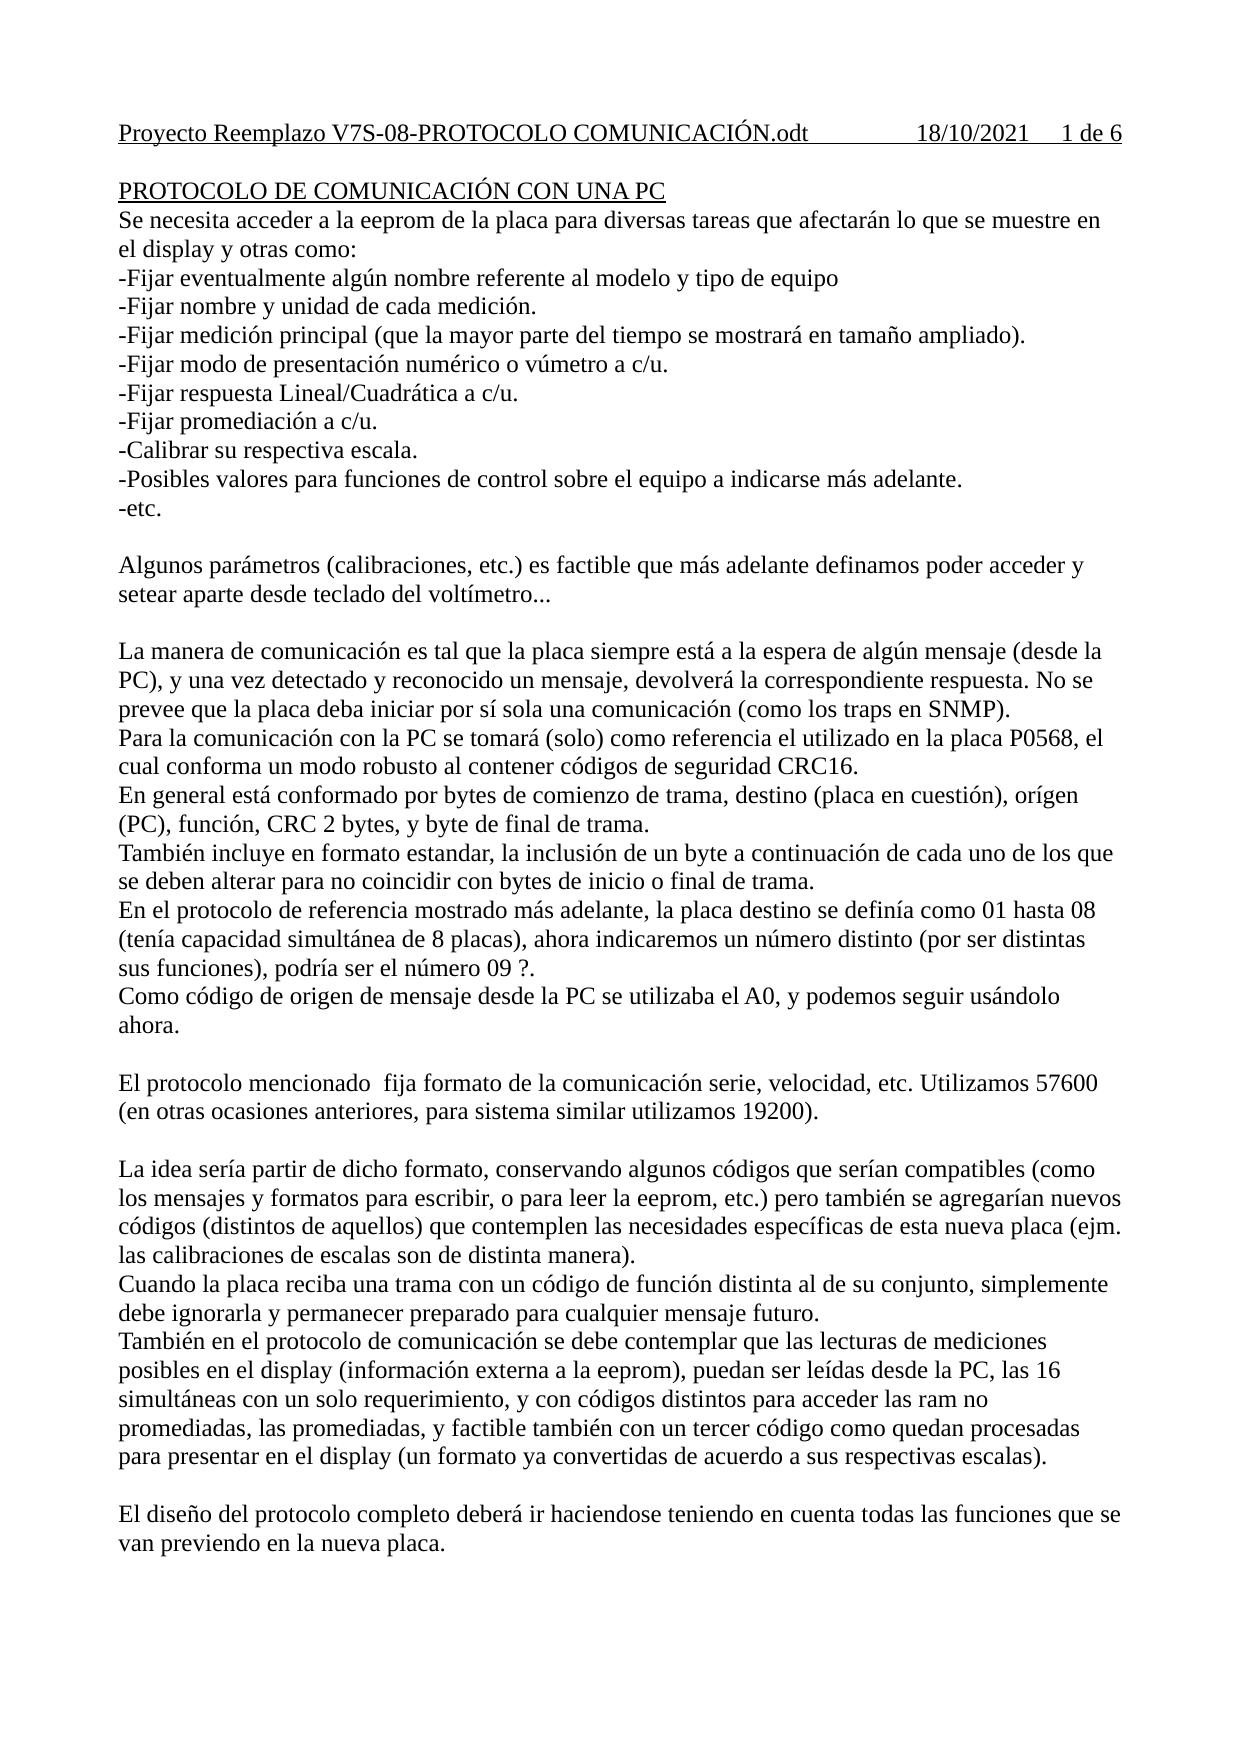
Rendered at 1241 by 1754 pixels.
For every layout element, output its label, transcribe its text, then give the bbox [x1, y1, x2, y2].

text El diseño del protocolo completo deberá ir haciendose teniendo en cuenta todas las funciones que se van previendo en la nueva placa. [118, 1499, 1122, 1556]
text Algunos parámetros (calibraciones, etc.) es factible que más adelante definamos poder acceder y setear aparte desde teclado del voltímetro... [118, 550, 1122, 608]
text -Fijar nombre y unidad de cada medición. [118, 291, 1122, 320]
text PROTOCOLO DE COMUNICACIÓN CON UNA PC [118, 176, 1122, 205]
text -Fijar medición principal (que la mayor parte del tiempo se mostrará en tamaño ampliado). [118, 320, 1122, 349]
text También incluye en formato estandar, la inclusión de un byte a continuación de cada uno de los que se deben alterar para no coincidir con bytes de inicio o final de trama. [118, 838, 1122, 895]
text -Fijar eventualmente algún nombre referente al modelo y tipo de equipo [118, 263, 1122, 291]
text Cuando la placa reciba una trama con un código de función distinta al de su conjunto, simplemente debe ignorarla y permanecer preparado para cualquier mensaje futuro. [118, 1269, 1122, 1326]
text Para la comunicación con la PC se tomará (solo) como referencia el utilizado en la placa P0568, el cual conforma un modo robusto al contener códigos de seguridad CRC16. [118, 723, 1122, 780]
text -Posibles valores para funciones de control sobre el equipo a indicarse más adelante. [118, 464, 1122, 493]
text Como código de origen de mensaje desde la PC se utilizaba el A0, y podemos seguir usándolo ahora. [118, 981, 1122, 1039]
text -Fijar respuesta Lineal/Cuadrática a c/u. [118, 378, 1122, 406]
text La idea sería partir de dicho formato, conservando algunos códigos que serían compatibles (como los mensajes y formatos para escribir, o para leer la eeprom, etc.) pero también se agregarían nuevos códigos (distintos de aquellos) que contemplen las necesidades específicas de esta nueva placa (ejm. las calibraciones de escalas son de distinta manera). [118, 1154, 1122, 1269]
text -Calibrar su respectiva escala. [118, 435, 1122, 464]
text -etc. [118, 493, 1122, 521]
text -Fijar promediación a c/u. [118, 406, 1122, 435]
text La manera de comunicación es tal que la placa siempre está a la espera de algún mensaje (desde la PC), y una vez detectado y reconocido un mensaje, devolverá la correspondiente respuesta. No se prevee que la placa deba iniciar por sí sola una comunicación (como los traps en SNMP). [118, 636, 1122, 723]
text También en el protocolo de comunicación se debe contemplar que las lecturas de mediciones posibles en el display (información externa a la eeprom), puedan ser leídas desde la PC, las 16 simultáneas con un solo requerimiento, y con códigos distintos para acceder las ram no promediadas, las promediadas, y factible también con un tercer código como quedan procesadas para presentar en el display (un formato ya convertidas de acuerdo a sus respectivas escalas). [118, 1326, 1122, 1470]
text En general está conformado por bytes de comienzo de trama, destino (placa en cuestión), orígen (PC), función, CRC 2 bytes, y byte de final de trama. [118, 780, 1122, 838]
text Se necesita acceder a la eeprom de la placa para diversas tareas que afectarán lo que se muestre en el display y otras como: [118, 205, 1122, 263]
text En el protocolo de referencia mostrado más adelante, la placa destino se definía como 01 hasta 08 (tenía capacidad simultánea de 8 placas), ahora indicaremos un número distinto (por ser distintas sus funciones), podría ser el número 09 ?. [118, 895, 1122, 981]
text -Fijar modo de presentación numérico o vúmetro a c/u. [118, 349, 1122, 378]
text El protocolo mencionado fija formato de la comunicación serie, velocidad, etc. Utilizamos 57600 (en otras ocasiones anteriores, para sistema similar utilizamos 19200). [118, 1068, 1122, 1125]
